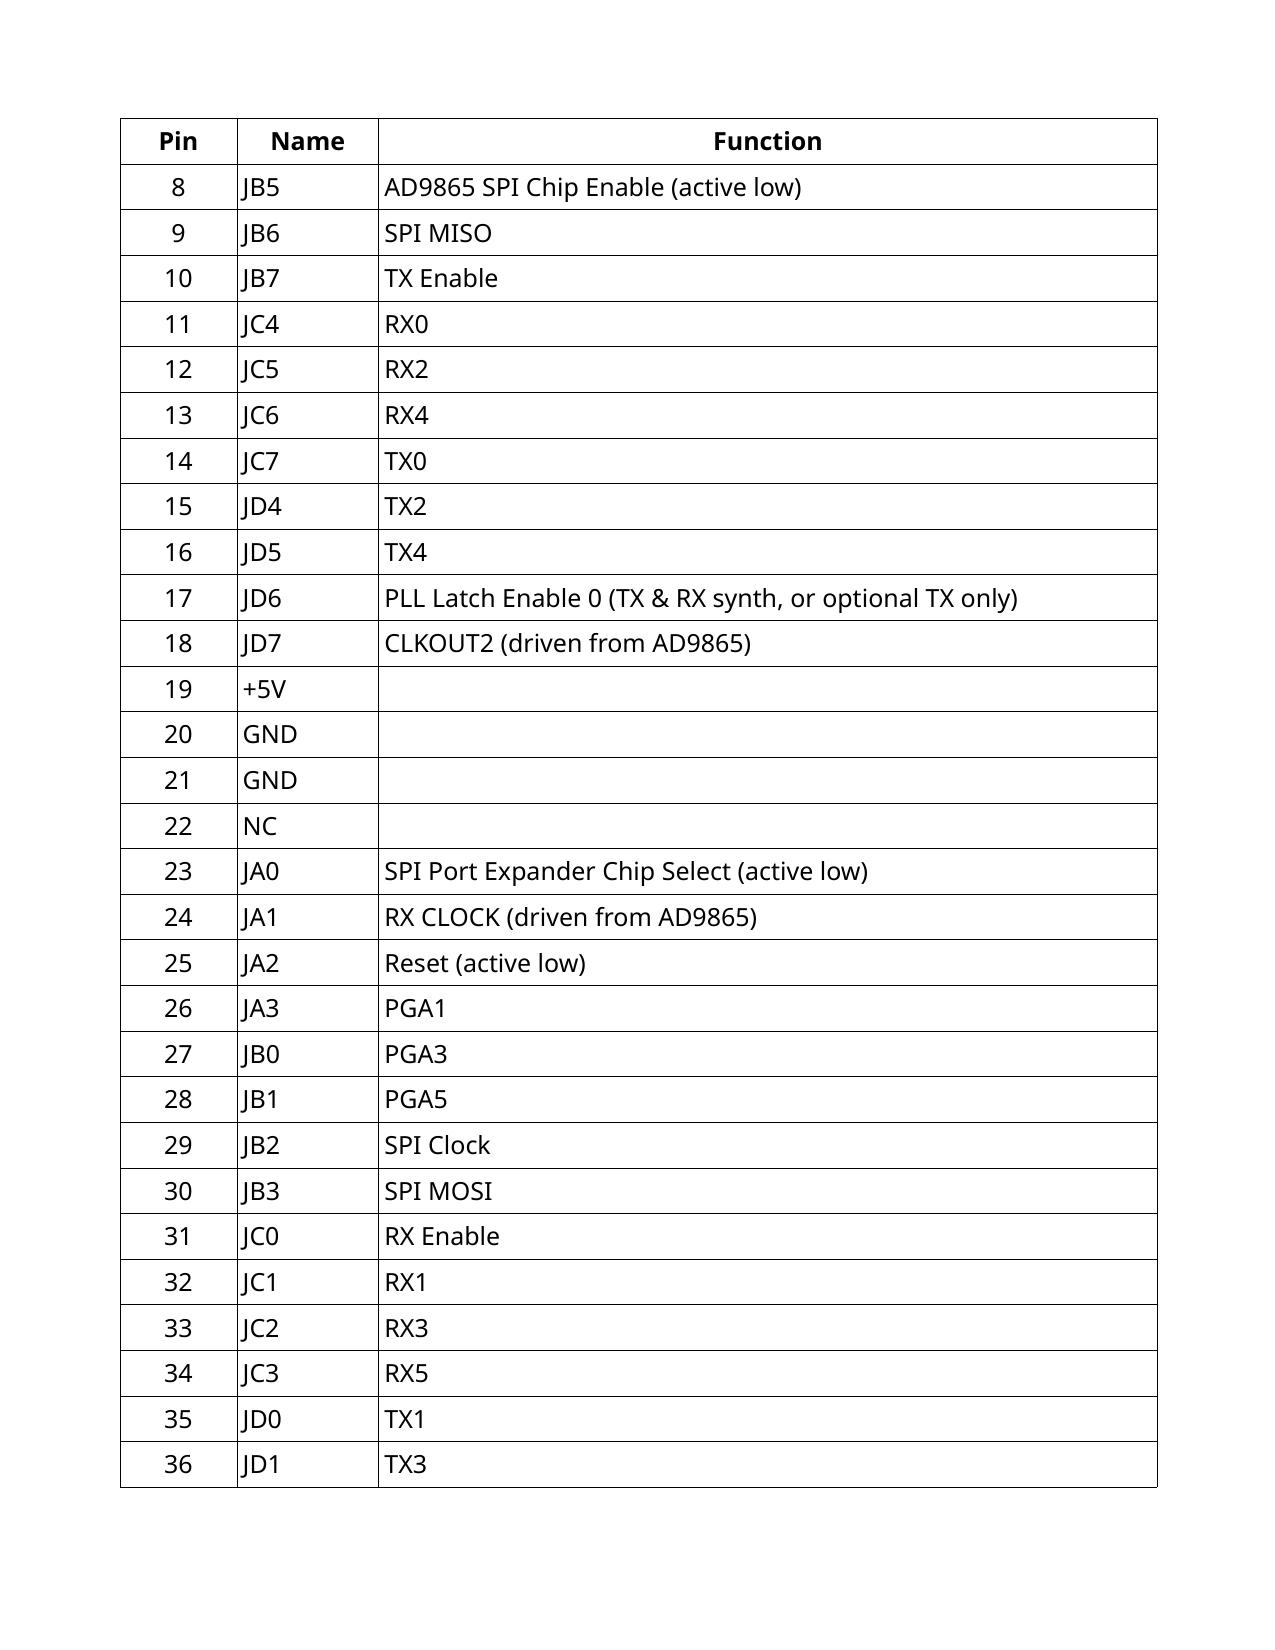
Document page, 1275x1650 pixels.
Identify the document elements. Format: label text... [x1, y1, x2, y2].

table_cell 26 [121, 986, 237, 1031]
table_cell JB7 [238, 256, 378, 301]
table_cell JC6 [238, 393, 378, 437]
table_cell SPI Clock [379, 1123, 1157, 1167]
table_cell RX5 [379, 1351, 1157, 1396]
table_cell 10 [121, 256, 237, 301]
table_cell RX2 [379, 347, 1157, 392]
table_cell 11 [121, 302, 237, 346]
table_cell GND [238, 758, 378, 802]
table_cell +5V [238, 667, 378, 711]
table_cell JB5 [238, 165, 378, 209]
table_cell 8 [121, 165, 237, 209]
table_cell JC7 [238, 439, 378, 483]
table_cell JC1 [238, 1260, 378, 1304]
table_header Name [238, 119, 378, 164]
table_cell [379, 667, 1157, 711]
table_cell RX4 [379, 393, 1157, 437]
table_cell SPI Port Expander Chip Select (active low) [379, 849, 1157, 894]
table_cell TX Enable [379, 256, 1157, 301]
table_cell SPI MOSI [379, 1169, 1157, 1213]
table_cell RX Enable [379, 1214, 1157, 1259]
table_cell RX0 [379, 302, 1157, 346]
table_cell TX0 [379, 439, 1157, 483]
table_cell RX3 [379, 1305, 1157, 1350]
table_cell 25 [121, 940, 237, 985]
table_cell 33 [121, 1305, 237, 1350]
table_cell 36 [121, 1442, 237, 1487]
table_cell 20 [121, 712, 237, 757]
table_header Pin [121, 119, 237, 164]
table_cell JB2 [238, 1123, 378, 1167]
table_cell PLL Latch Enable 0 (TX & RX synth, or optional TX only) [379, 575, 1157, 620]
table_cell [379, 758, 1157, 802]
table_cell TX4 [379, 530, 1157, 574]
table_cell PGA3 [379, 1032, 1157, 1076]
table_cell JB6 [238, 210, 378, 255]
table_header Function [379, 119, 1157, 164]
table_cell SPI MISO [379, 210, 1157, 255]
table_cell JD1 [238, 1442, 378, 1487]
table_cell 13 [121, 393, 237, 437]
table_cell TX1 [379, 1397, 1157, 1441]
table_cell TX3 [379, 1442, 1157, 1487]
table_cell 24 [121, 895, 237, 939]
table_cell JD4 [238, 484, 378, 529]
table_cell JC2 [238, 1305, 378, 1350]
table_cell 21 [121, 758, 237, 802]
table_cell PGA5 [379, 1077, 1157, 1122]
table_cell Reset (active low) [379, 940, 1157, 985]
table_cell JC5 [238, 347, 378, 392]
table_cell 23 [121, 849, 237, 894]
table_cell JD7 [238, 621, 378, 666]
table_cell JA2 [238, 940, 378, 985]
table_cell JD6 [238, 575, 378, 620]
table_cell 12 [121, 347, 237, 392]
table_cell JA1 [238, 895, 378, 939]
table_cell 9 [121, 210, 237, 255]
table_cell 35 [121, 1397, 237, 1441]
table_cell JC0 [238, 1214, 378, 1259]
table_cell 32 [121, 1260, 237, 1304]
table_cell 14 [121, 439, 237, 483]
table_cell 28 [121, 1077, 237, 1122]
table_cell JA0 [238, 849, 378, 894]
table_cell 30 [121, 1169, 237, 1213]
table_cell [379, 712, 1157, 757]
table_cell [379, 804, 1157, 848]
table_cell TX2 [379, 484, 1157, 529]
table_cell RX1 [379, 1260, 1157, 1304]
table_cell JB1 [238, 1077, 378, 1122]
table_cell 31 [121, 1214, 237, 1259]
table_cell 22 [121, 804, 237, 848]
table_cell JC4 [238, 302, 378, 346]
table_cell JD5 [238, 530, 378, 574]
table_cell AD9865 SPI Chip Enable (active low) [379, 165, 1157, 209]
table_cell 18 [121, 621, 237, 666]
table_cell 19 [121, 667, 237, 711]
table_cell 16 [121, 530, 237, 574]
table_cell JB0 [238, 1032, 378, 1076]
table_cell RX CLOCK (driven from AD9865) [379, 895, 1157, 939]
table_cell GND [238, 712, 378, 757]
table_cell 29 [121, 1123, 237, 1167]
table_cell JD0 [238, 1397, 378, 1441]
table_cell JA3 [238, 986, 378, 1031]
table_cell 15 [121, 484, 237, 529]
table_cell PGA1 [379, 986, 1157, 1031]
table_cell CLKOUT2 (driven from AD9865) [379, 621, 1157, 666]
table_cell JC3 [238, 1351, 378, 1396]
table_cell 17 [121, 575, 237, 620]
table_cell 34 [121, 1351, 237, 1396]
table_cell JB3 [238, 1169, 378, 1213]
table_cell NC [238, 804, 378, 848]
table_cell 27 [121, 1032, 237, 1076]
